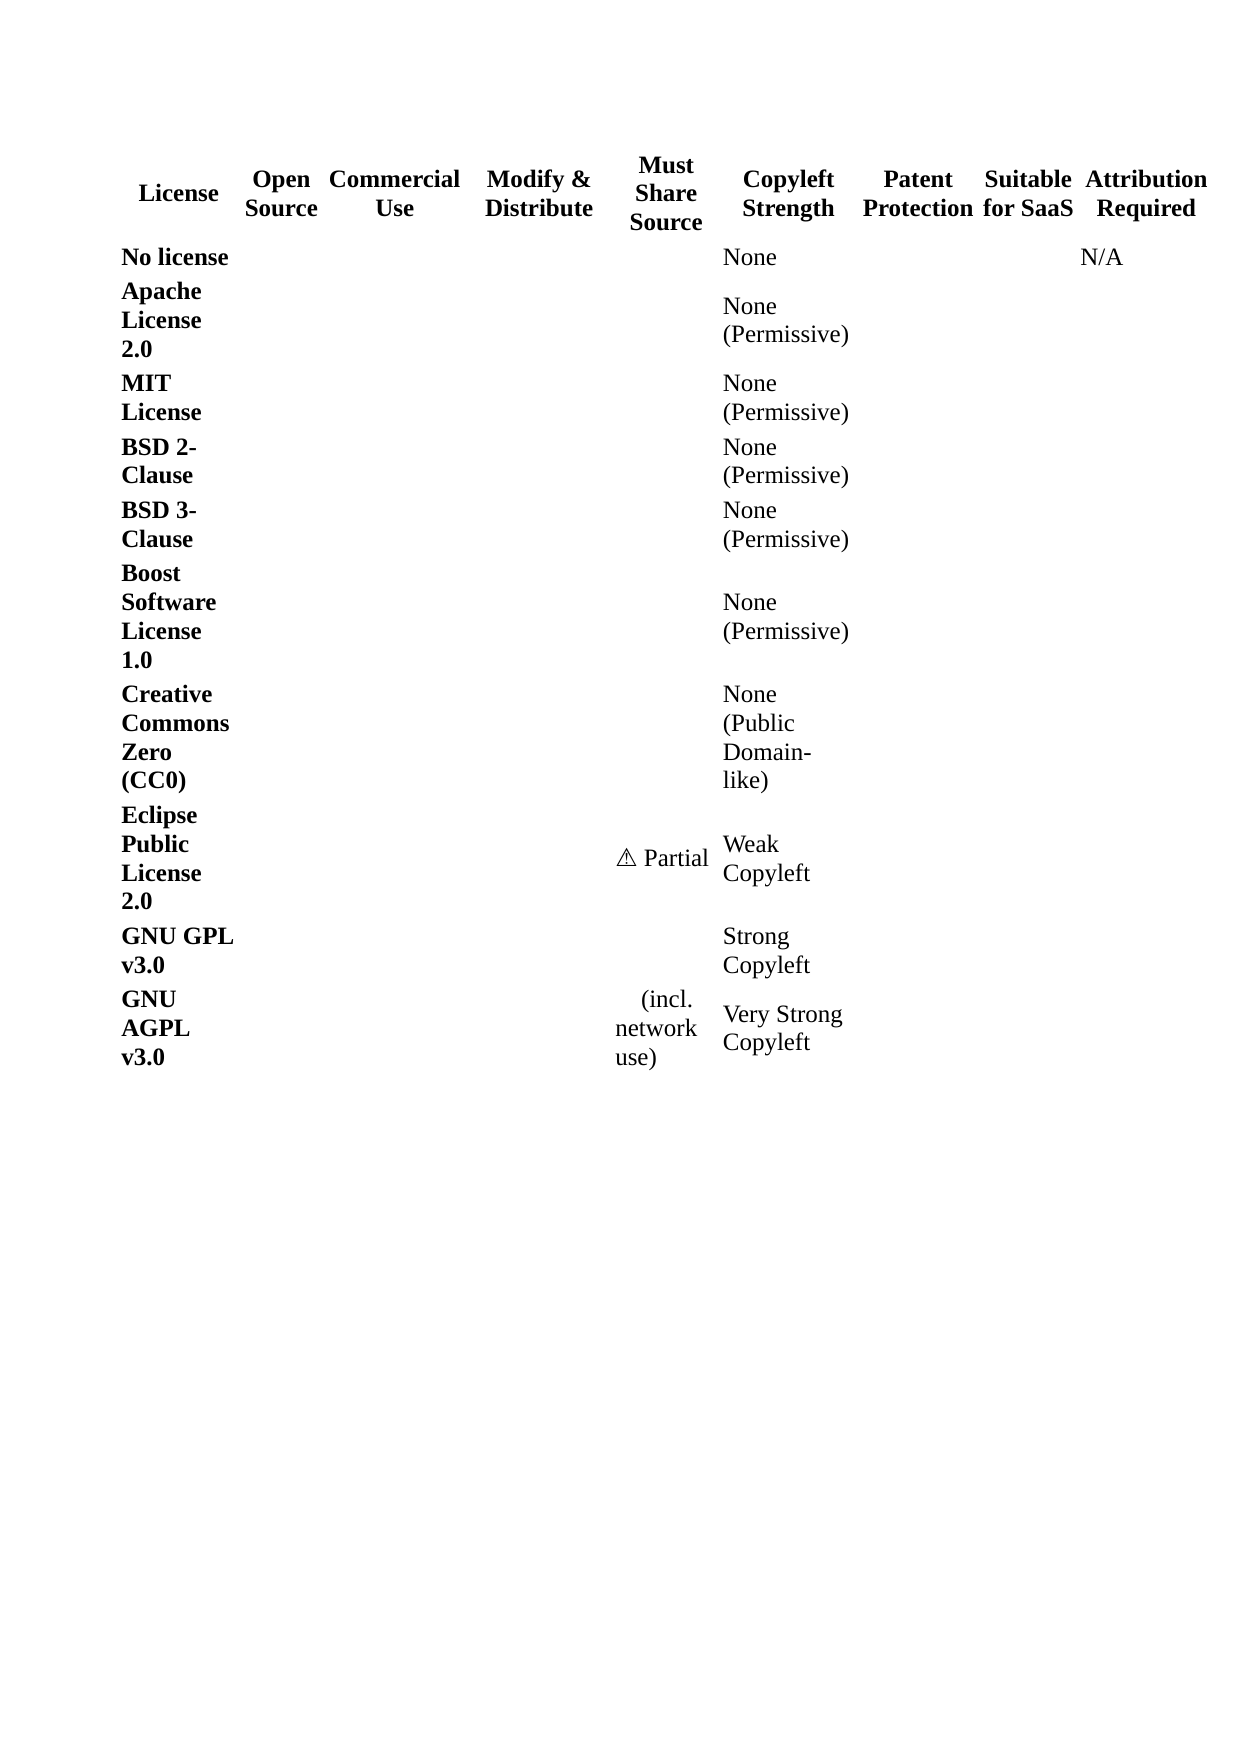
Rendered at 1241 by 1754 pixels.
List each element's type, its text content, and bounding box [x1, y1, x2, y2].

table_cell ✅ [1077, 981, 1215, 1073]
table_cell ❌ [612, 556, 720, 676]
table_cell ❌ [979, 239, 1077, 273]
table_cell ❌ [857, 492, 979, 556]
table_cell ✅ [466, 492, 612, 556]
table_cell ✅ [466, 366, 612, 429]
table_cell ✅ [466, 797, 612, 918]
table_cell ❌ [857, 429, 979, 492]
table_cell ❌ [1077, 676, 1215, 797]
table_cell Eclipse Public License 2.0 [118, 797, 239, 918]
table_cell ✅ [612, 918, 720, 981]
table_cell ✅ [979, 492, 1077, 556]
table_cell ✅ [239, 274, 323, 366]
table_cell None (Permissive) [720, 492, 857, 556]
table_cell N/A [1077, 239, 1215, 273]
table_cell ✅ [239, 556, 323, 676]
table_cell ❌ [979, 981, 1077, 1073]
table_cell ❌ [857, 676, 979, 797]
table_cell ✅ [239, 429, 323, 492]
table_cell ✅ [1077, 556, 1215, 676]
table_cell Very Strong Copyleft [720, 981, 857, 1073]
table_cell Apache License 2.0 [118, 274, 239, 366]
table_cell None (Permissive) [720, 556, 857, 676]
table_cell None (Permissive) [720, 366, 857, 429]
table_cell ✅ [323, 918, 466, 981]
table_cell ✅ [979, 274, 1077, 366]
table_cell ❌ [979, 918, 1077, 981]
table_cell ❌ [857, 556, 979, 676]
table_cell ❌ [612, 676, 720, 797]
table_cell ✅ [1077, 797, 1215, 918]
table_cell None [720, 239, 857, 273]
table_cell ✅ [239, 676, 323, 797]
table_header Open Source [239, 147, 323, 239]
table_cell ✅ (incl. network use) [612, 981, 720, 1073]
table_cell GNU AGPL v3.0 [118, 981, 239, 1073]
table_cell ✅ [1077, 366, 1215, 429]
table_header License [118, 147, 239, 239]
table_cell ❌ [239, 239, 323, 273]
table_header Attribution Required [1077, 147, 1215, 239]
table_cell ❌ [612, 366, 720, 429]
table_cell ✅ [466, 676, 612, 797]
table_cell BSD 3-Clause [118, 492, 239, 556]
table_cell ✅ [239, 797, 323, 918]
table_header Must Share Source [612, 147, 720, 239]
table_cell ❌ [857, 239, 979, 273]
table_cell GNU GPL v3.0 [118, 918, 239, 981]
table_header Modify & Distribute [466, 147, 612, 239]
table_cell None (Public Domain-like) [720, 676, 857, 797]
table_cell ⚠️ Partial [612, 797, 720, 918]
table_cell ✅ [857, 918, 979, 981]
table_cell ✅ [466, 918, 612, 981]
table_cell ✅ [323, 429, 466, 492]
table_cell ✅ [979, 366, 1077, 429]
table_cell ✅ [323, 366, 466, 429]
table_cell ❌ [857, 366, 979, 429]
table_cell ✅ [239, 366, 323, 429]
table_cell ✅ [323, 492, 466, 556]
table_cell BSD 2-Clause [118, 429, 239, 492]
table_cell ✅ [857, 797, 979, 918]
table_cell MIT License [118, 366, 239, 429]
table_cell ✅ [979, 676, 1077, 797]
table_cell ✅ [857, 981, 979, 1073]
table_cell Strong Copyleft [720, 918, 857, 981]
table_cell Boost Software License 1.0 [118, 556, 239, 676]
table_cell ❌ [466, 239, 612, 273]
table_cell ✅ [1077, 492, 1215, 556]
table_cell ✅ [979, 429, 1077, 492]
table_cell ✅ [239, 981, 323, 1073]
table_header Patent Protection [857, 147, 979, 239]
table_cell ✅ [857, 274, 979, 366]
table_cell ✅ [239, 918, 323, 981]
table_cell ✅ [466, 274, 612, 366]
table_cell ✅ [1077, 274, 1215, 366]
table_header Commercial Use [323, 147, 466, 239]
table_cell None (Permissive) [720, 274, 857, 366]
table_cell ✅ [239, 492, 323, 556]
table_cell ❌ [323, 239, 466, 273]
table_cell ✅ [1077, 918, 1215, 981]
table_cell ✅ [323, 274, 466, 366]
table_cell ❌ [612, 274, 720, 366]
table_cell ✅ [323, 981, 466, 1073]
table_cell No license [118, 239, 239, 273]
table_cell ✅ [466, 981, 612, 1073]
table_cell Weak Copyleft [720, 797, 857, 918]
table_cell ❌ [612, 429, 720, 492]
table_cell ✅ [979, 797, 1077, 918]
table_header Suitable for SaaS [979, 147, 1077, 239]
table_cell None (Permissive) [720, 429, 857, 492]
table_cell Creative Commons Zero (CC0) [118, 676, 239, 797]
table_cell ✅ [323, 676, 466, 797]
table_cell ✅ [466, 556, 612, 676]
table_cell ❌ [612, 239, 720, 273]
table_cell ✅ [979, 556, 1077, 676]
table_header Copyleft Strength [720, 147, 857, 239]
table_cell ✅ [1077, 429, 1215, 492]
table_cell ✅ [323, 797, 466, 918]
table_cell ✅ [323, 556, 466, 676]
table_cell ❌ [612, 492, 720, 556]
table_cell ✅ [466, 429, 612, 492]
